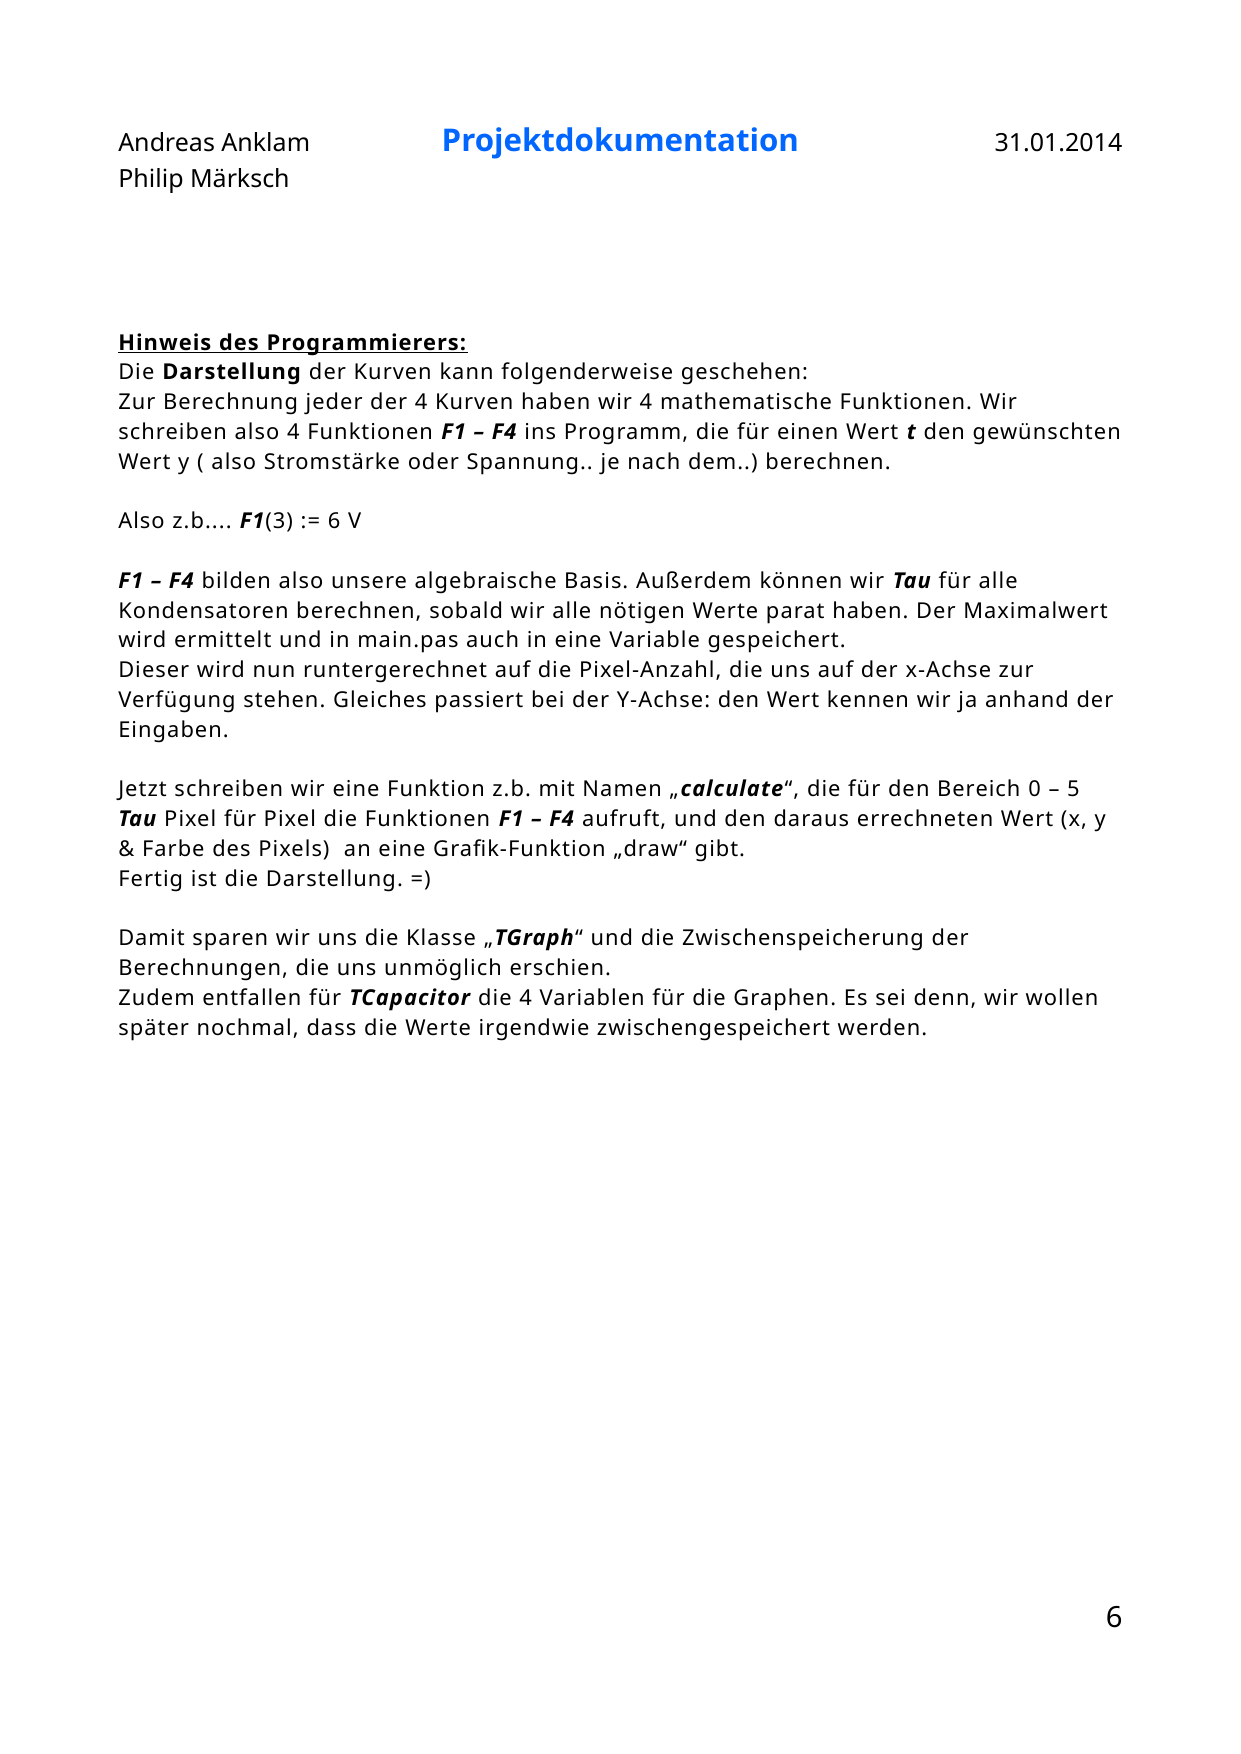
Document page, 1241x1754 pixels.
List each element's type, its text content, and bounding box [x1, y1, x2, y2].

text Zur Berechnung jeder der 4 Kurven haben wir 4 mathematische Funktionen. Wir schreiben also 4 Funktionen F1 – F4 ins Programm, die für einen Wert t den gewünschten Wert y ( also Stromstärke oder Spannung.. je nach dem..) berechnen. [118, 386, 1122, 475]
text Die Darstellung der Kurven kann folgenderweise geschehen: [118, 356, 1122, 386]
text Zudem entfallen für TCapacitor die 4 Variablen für die Graphen. Es sei denn, wir wollen später nochmal, dass die Werte irgendwie zwischengespeichert werden. [118, 982, 1122, 1041]
text Dieser wird nun runtergerechnet auf die Pixel-Anzahl, die uns auf der x-Achse zur Verfügung stehen. Gleiches passiert bei der Y-Achse: den Wert kennen wir ja anhand der Eingaben. [118, 654, 1122, 743]
text Damit sparen wir uns die Klasse „TGraph“ und die Zwischenspeicherung der Berechnungen, die uns unmöglich erschien. [118, 922, 1122, 982]
text Hinweis des Programmierers: [118, 326, 1122, 356]
text Also z.b.... F1(3) := 6 V [118, 505, 1122, 535]
text F1 – F4 bilden also unsere algebraische Basis. Außerdem können wir Tau für alle Kondensatoren berechnen, sobald wir alle nötigen Werte parat haben. Der Maximalwert wird ermittelt und in main.pas auch in eine Variable gespeichert. [118, 565, 1122, 654]
text Fertig ist die Darstellung. =) [118, 863, 1122, 892]
text Jetzt schreiben wir eine Funktion z.b. mit Namen „calculate“, die für den Bereich 0 – 5 Tau Pixel für Pixel die Funktionen F1 – F4 aufruft, und den daraus errechneten Wert (x, y & Farbe des Pixels) an eine Grafik-Funktion „draw“ gibt. [118, 773, 1122, 863]
